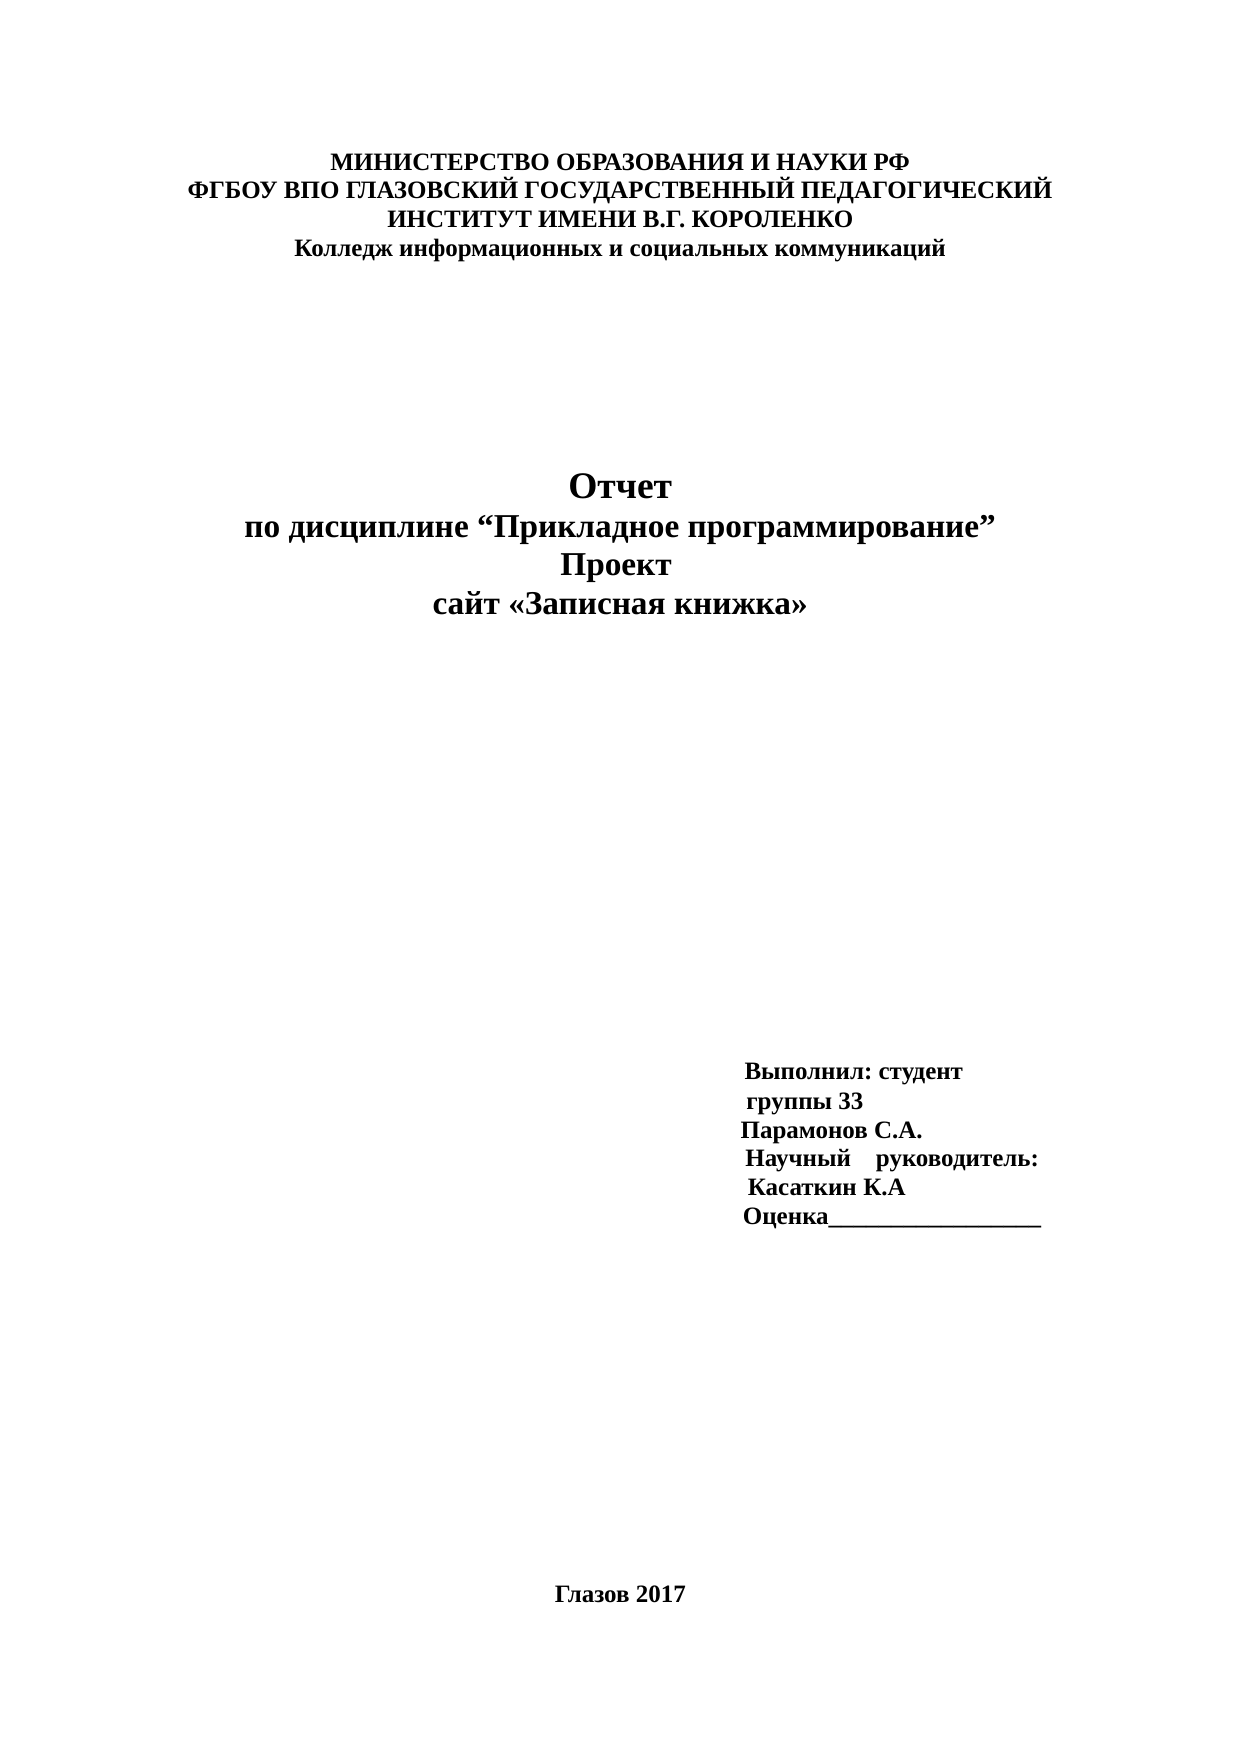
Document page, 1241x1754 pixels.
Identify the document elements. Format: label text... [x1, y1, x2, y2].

text сайт «Записная книжка» [118, 583, 1122, 621]
text Парамонов С.А. [118, 1115, 1122, 1143]
text Колледж информационных и социальных коммуникаций [118, 233, 1122, 262]
text Научный руководитель: [118, 1143, 1122, 1172]
text Касаткин К.А [118, 1172, 1122, 1201]
text Проект [118, 544, 1122, 583]
text Выполнил: студент [118, 1052, 1122, 1086]
text ФГБОУ ВПО ГЛАЗОВСКИЙ ГОСУДАРСТВЕННЫЙ ПЕДАГОГИЧЕСКИЙ ИНСТИТУТ ИМЕНИ В.Г. КОРОЛЕНКО [118, 176, 1122, 233]
text Оценка_________________ [118, 1201, 1122, 1230]
text группы 33 [118, 1086, 1122, 1115]
text по дисциплине “Прикладное программирование” [118, 506, 1122, 544]
text Отчет [118, 463, 1122, 506]
text Глазов 2017 [118, 1579, 1122, 1608]
text МИНИСТЕРСТВО ОБРАЗОВАНИЯ И НАУКИ РФ [118, 147, 1122, 176]
